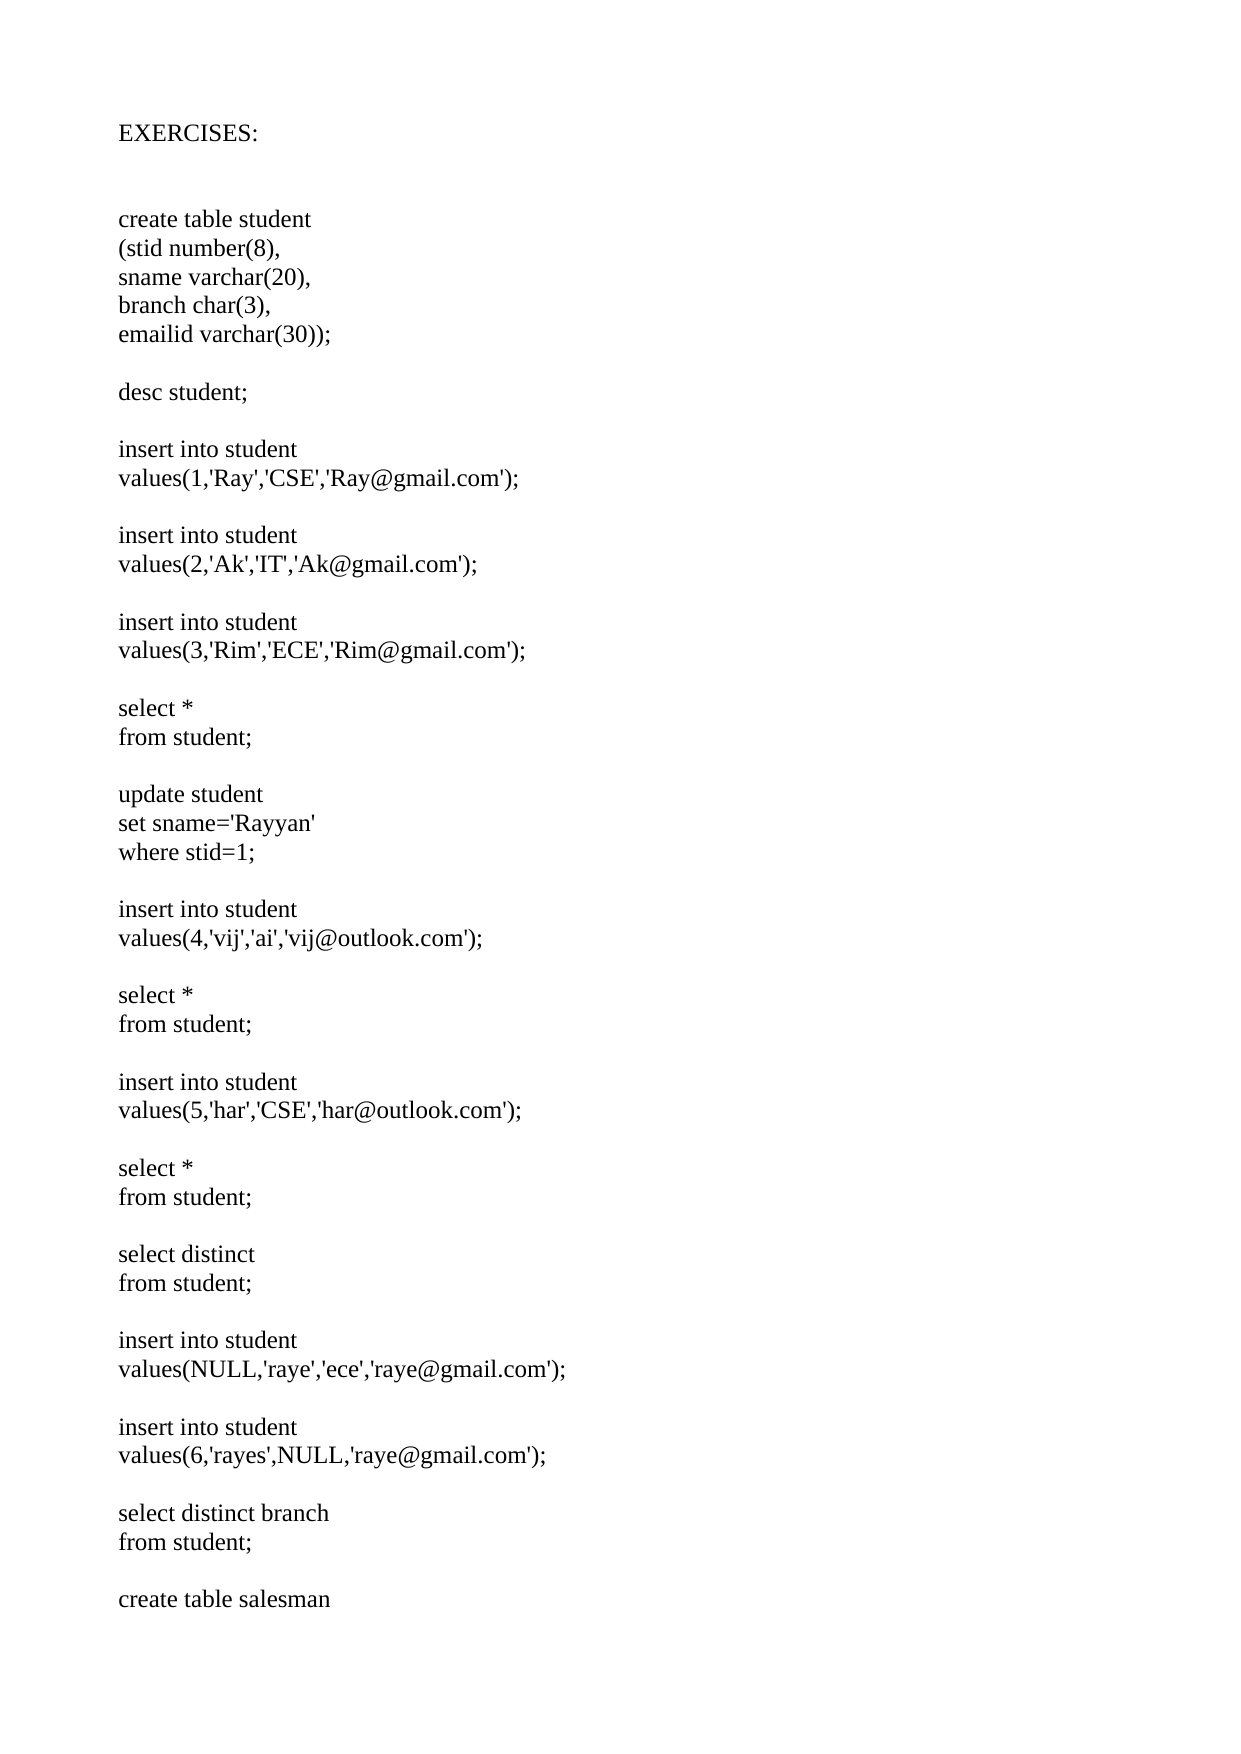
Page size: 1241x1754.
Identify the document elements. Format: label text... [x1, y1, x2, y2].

text values(2,'Ak','IT','Ak@gmail.com'); [118, 549, 1122, 578]
text update student [118, 779, 1122, 808]
text values(4,'vij','ai','vij@outlook.com'); [118, 923, 1122, 952]
text emailid varchar(30)); [118, 319, 1122, 348]
text EXERCISES: [118, 118, 1122, 147]
text branch char(3), [118, 291, 1122, 319]
text insert into student [118, 1412, 1122, 1441]
text values(NULL,'raye','ece','raye@gmail.com'); [118, 1354, 1122, 1383]
text insert into student [118, 521, 1122, 549]
text select * [118, 693, 1122, 722]
text values(1,'Ray','CSE','Ray@gmail.com'); [118, 463, 1122, 492]
text (stid number(8), [118, 233, 1122, 262]
text from student; [118, 1527, 1122, 1556]
text from student; [118, 1182, 1122, 1211]
text set sname='Rayyan' [118, 808, 1122, 837]
text sname varchar(20), [118, 262, 1122, 291]
text select * [118, 1153, 1122, 1182]
text insert into student [118, 1067, 1122, 1096]
text create table student [118, 204, 1122, 233]
text desc student; [118, 377, 1122, 406]
text from student; [118, 1009, 1122, 1038]
text values(5,'har','CSE','har@outlook.com'); [118, 1096, 1122, 1124]
text insert into student [118, 894, 1122, 923]
text values(6,'rayes',NULL,'raye@gmail.com'); [118, 1441, 1122, 1469]
text insert into student [118, 607, 1122, 636]
text select distinct [118, 1239, 1122, 1268]
text select distinct branch [118, 1498, 1122, 1527]
text insert into student [118, 1326, 1122, 1354]
text select * [118, 981, 1122, 1009]
text from student; [118, 722, 1122, 751]
text insert into student [118, 434, 1122, 463]
text where stid=1; [118, 837, 1122, 866]
text from student; [118, 1268, 1122, 1297]
text values(3,'Rim','ECE','Rim@gmail.com'); [118, 636, 1122, 664]
text create table salesman [118, 1584, 1122, 1613]
